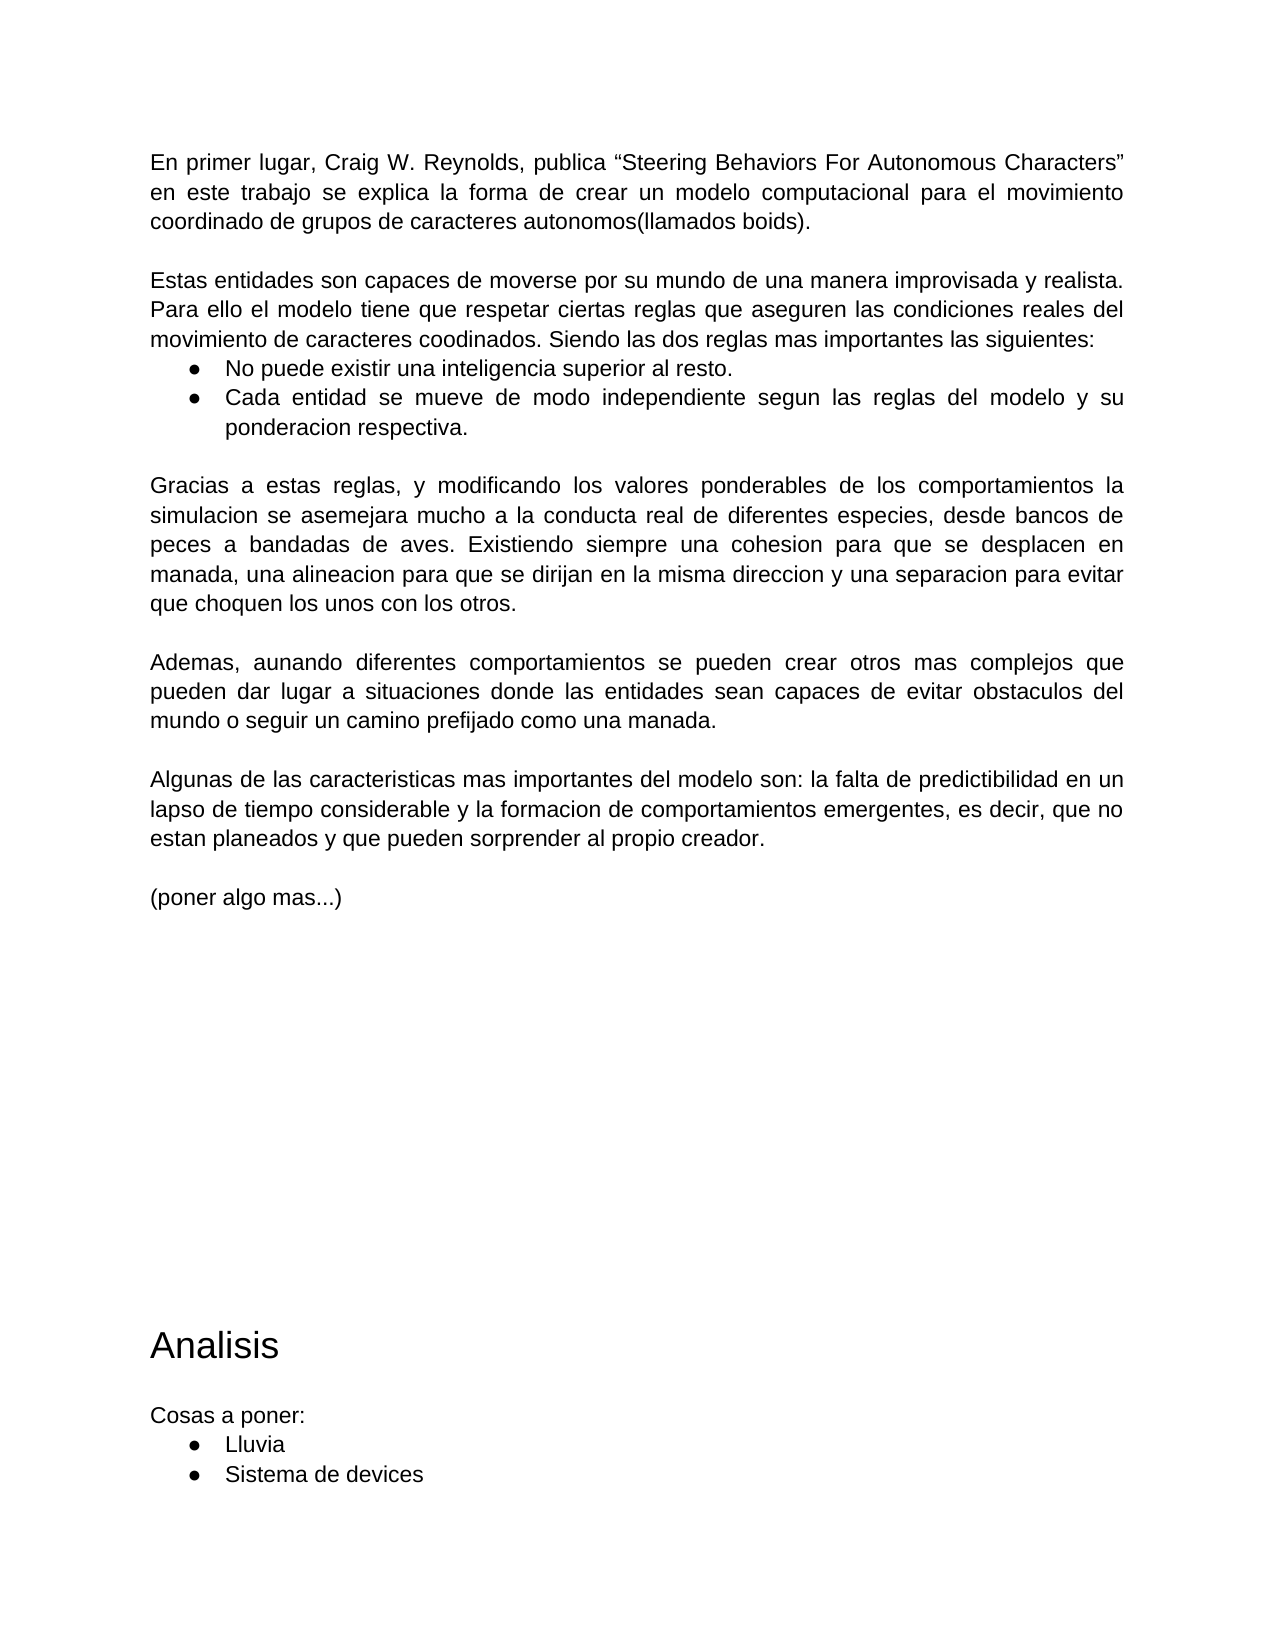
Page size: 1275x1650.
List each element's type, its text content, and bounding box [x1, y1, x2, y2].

text (poner algo mas...) [150, 884, 1125, 910]
text Cosas a poner: [150, 1402, 1125, 1428]
list Sistema de devices [187, 1461, 1125, 1487]
list Lluvia [187, 1432, 1125, 1457]
list Cada entidad se mueve de modo independiente segun las reglas del modelo y su ponderacion respectiva. [187, 385, 1125, 440]
text Gracias a estas reglas, y modificando los valores ponderables de los comportamientos la simulacion se asemejara mucho a la conducta real de diferentes especies, desde bancos de peces a bandadas de aves. Existiendo siempre una cohesion para que se desplacen en manada, una alineacion para que se dirijan en la misma direccion y una separacion para evitar que choquen los unos con los otros. [150, 473, 1125, 616]
text Estas entidades son capaces de moverse por su mundo de una manera improvisada y realista. Para ello el modelo tiene que respetar ciertas reglas que aseguren las condiciones reales del movimiento de caracteres coodinados. Siendo las dos reglas mas importantes las siguientes: [150, 267, 1125, 352]
text Analisis [150, 1325, 1125, 1367]
text En primer lugar, Craig W. Reynolds, publica “Steering Behaviors For Autonomous Characters” en este trabajo se explica la forma de crear un modelo computacional para el movimiento coordinado de grupos de caracteres autonomos(llamados boids). [150, 150, 1125, 234]
text Ademas, aunando diferentes comportamientos se pueden crear otros mas complejos que pueden dar lugar a situaciones donde las entidades sean capaces de evitar obstaculos del mundo o seguir un camino prefijado como una manada. [150, 649, 1125, 734]
list No puede existir una inteligencia superior al resto. [187, 356, 1125, 381]
text Algunas de las caracteristicas mas importantes del modelo son: la falta de predictibilidad en un lapso de tiempo considerable y la formacion de comportamientos emergentes, es decir, que no estan planeados y que pueden sorprender al propio creador. [150, 767, 1125, 851]
